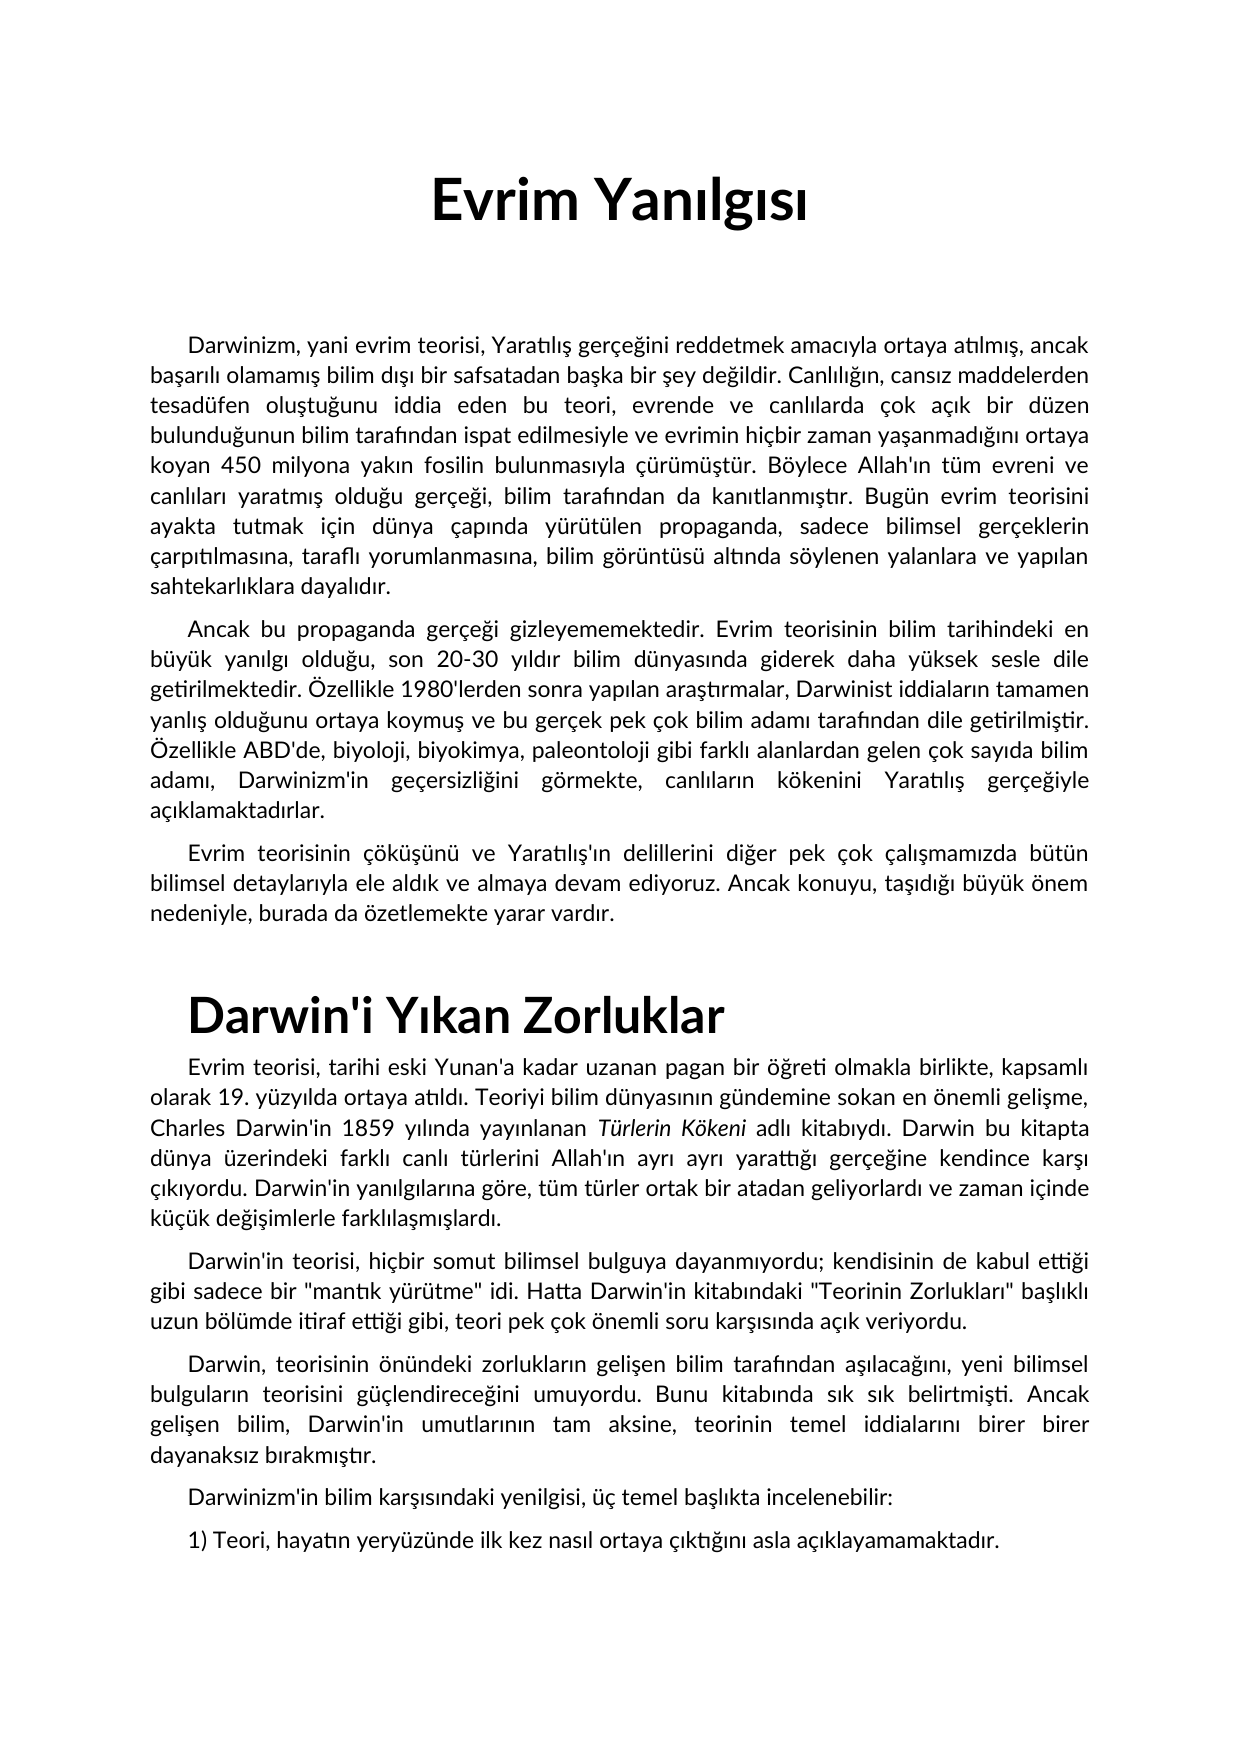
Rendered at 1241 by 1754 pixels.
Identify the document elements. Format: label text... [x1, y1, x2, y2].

subtitle Evrim Yanılgısı [150, 162, 1090, 232]
text Ancak bu propaganda gerçeği gizleyememektedir. Evrim teorisinin bilim tarihindeki en büyük yanılgı olduğu, son 20-30 yıldır bilim dünyasında giderek daha yüksek sesle dile getirilmektedir. Özellikle 1980'lerden sonra yapılan araştırmalar, Darwinist iddiaların tamamen yanlış olduğunu ortaya koymuş ve bu gerçek pek çok bilim adamı tarafından dile getirilmiştir. Özellikle ABD'de, biyoloji, biyokimya, paleontoloji gibi farklı alanlardan gelen çok sayıda bilim adamı, Darwinizm'in geçersizliğini görmekte, canlıların kökenini Yaratılış gerçeğiyle açıklamaktadırlar. [150, 615, 1090, 823]
text Darwin'in teorisi, hiçbir somut bilimsel bulguya dayanmıyordu; kendisinin de kabul ettiği gibi sadece bir "mantık yürütme" idi. Hatta Darwin'in kitabındaki "Teorinin Zorlukları" başlıklı uzun bölümde itiraf ettiği gibi, teori pek çok önemli soru karşısında açık veriyordu. [150, 1247, 1090, 1334]
text Darwinizm, yani evrim teorisi, Yaratılış gerçeğini reddetmek amacıyla ortaya atılmış, ancak başarılı olamamış bilim dışı bir safsatadan başka bir şey değildir. Canlılığın, cansız maddelerden tesadüfen oluştuğunu iddia eden bu teori, evrende ve canlılarda çok açık bir düzen bulunduğunun bilim tarafından ispat edilmesiyle ve evrimin hiçbir zaman yaşanmadığını ortaya koyan 450 milyona yakın fosilin bulunmasıyla çürümüştür. Böylece Allah'ın tüm evreni ve canlıları yaratmış olduğu gerçeği, bilim tarafından da kanıtlanmıştır. Bugün evrim teorisini ayakta tutmak için dünya çapında yürütülen propaganda, sadece bilimsel gerçeklerin çarpıtılmasına, taraflı yorumlanmasına, bilim görüntüsü altında söylenen yalanlara ve yapılan sahtekarlıklara dayalıdır. [150, 330, 1090, 599]
text Evrim teorisi, tarihi eski Yunan'a kadar uzanan pagan bir öğreti olmakla birlikte, kapsamlı olarak 19. yüzyılda ortaya atıldı. Teoriyi bilim dünyasının gündemine sokan en önemli gelişme, Charles Darwin'in 1859 yılında yayınlanan Türlerin Kökeni adlı kitabıydı. Darwin bu kitapta dünya üzerindeki farklı canlı türlerini Allah'ın ayrı ayrı yarattığı gerçeğine kendince karşı çıkıyordu. Darwin'in yanılgılarına göre, tüm türler ortak bir atadan geliyorlardı ve zaman içinde küçük değişimlerle farklılaşmışlardı. [150, 1053, 1090, 1231]
text Darwin, teorisinin önündeki zorlukların gelişen bilim tarafından aşılacağını, yeni bilimsel bulguların teorisini güçlendireceğini umuyordu. Bunu kitabında sık sık belirtmişti. Ancak gelişen bilim, Darwin'in umutlarının tam aksine, teorinin temel iddialarını birer birer dayanaksız bırakmıştır. [150, 1350, 1090, 1468]
subtitle Darwin'i Yıkan Zorluklar [187, 984, 1090, 1044]
text Darwinizm'in bilim karşısındaki yenilgisi, üç temel başlıkta incelenebilir: [150, 1483, 1090, 1511]
text 1) Teori, hayatın yeryüzünde ilk kez nasıl ortaya çıktığını asla açıklayamamaktadır. [150, 1526, 1090, 1553]
text Evrim teorisinin çöküşünü ve Yaratılış'ın delillerini diğer pek çok çalışmamızda bütün bilimsel detaylarıyla ele aldık ve almaya devam ediyoruz. Ancak konuyu, taşıdığı büyük önem nedeniyle, burada da özetlemekte yarar vardır. [150, 839, 1090, 927]
